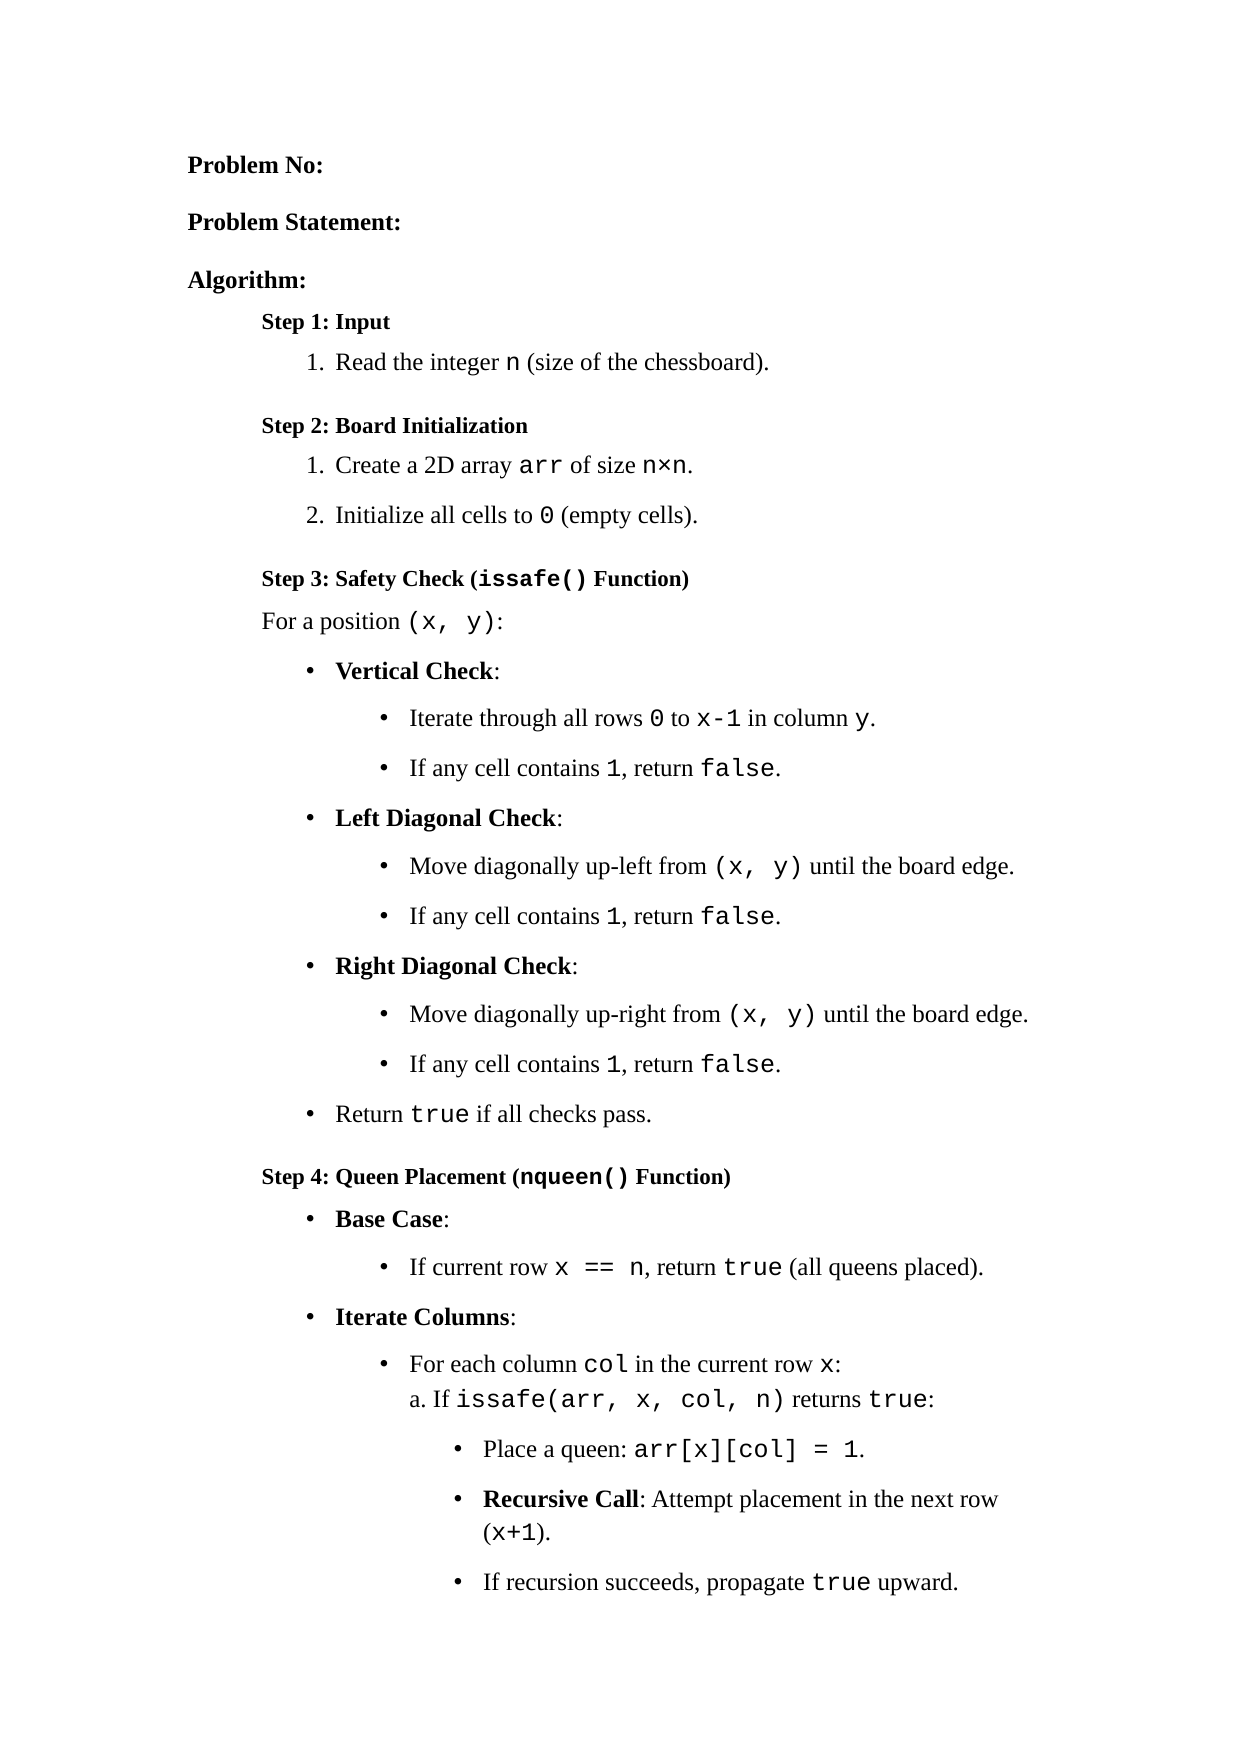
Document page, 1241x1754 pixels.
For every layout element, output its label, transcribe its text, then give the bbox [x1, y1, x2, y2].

list Place a queen: arr[x][col] = 1. [453, 1434, 1053, 1465]
list If recursion succeeds, propagate true upward. [453, 1567, 1053, 1598]
text For a position (x, y): [261, 606, 1053, 637]
list Return true if all checks pass. [306, 1099, 1053, 1129]
list If any cell contains 1, return false. [379, 901, 1053, 932]
subtitle Step 2: Board Initialization [261, 412, 1053, 438]
text Algorithm: [187, 265, 1053, 294]
list Left Diagonal Check: [306, 803, 1053, 832]
subtitle Step 1: Input [261, 308, 1053, 335]
list If any cell contains 1, return false. [379, 1049, 1053, 1079]
list Base Case: [306, 1204, 1053, 1233]
list Move diagonally up-left from (x, y) until the board edge. [379, 851, 1053, 882]
list Read the integer n (size of the chessboard). [306, 347, 1053, 378]
list Create a 2D array arr of size n×n. [306, 451, 1053, 481]
list Right Diagonal Check: [306, 951, 1053, 980]
list Vertical Check: [306, 656, 1053, 685]
subtitle Step 3: Safety Check (issafe() Function) [261, 565, 1053, 593]
list Iterate through all rows 0 to x-1 in column y. [379, 703, 1053, 734]
list If any cell contains 1, return false. [379, 753, 1053, 784]
list Recursive Call: Attempt placement in the next row (x+1). [453, 1484, 1053, 1548]
text Problem No: Problem Statement: [187, 150, 1053, 236]
subtitle Step 4: Queen Placement (nqueen() Function) [261, 1163, 1053, 1192]
list Iterate Columns: [306, 1302, 1053, 1330]
list Initialize all cells to 0 (empty cells). [306, 501, 1053, 531]
list For each column col in the current row x: a. If issafe(arr, x, col, n) returns true: [379, 1349, 1053, 1415]
list Move diagonally up-right from (x, y) until the board edge. [379, 999, 1053, 1029]
list If current row x == n, return true (all queens placed). [379, 1252, 1053, 1282]
